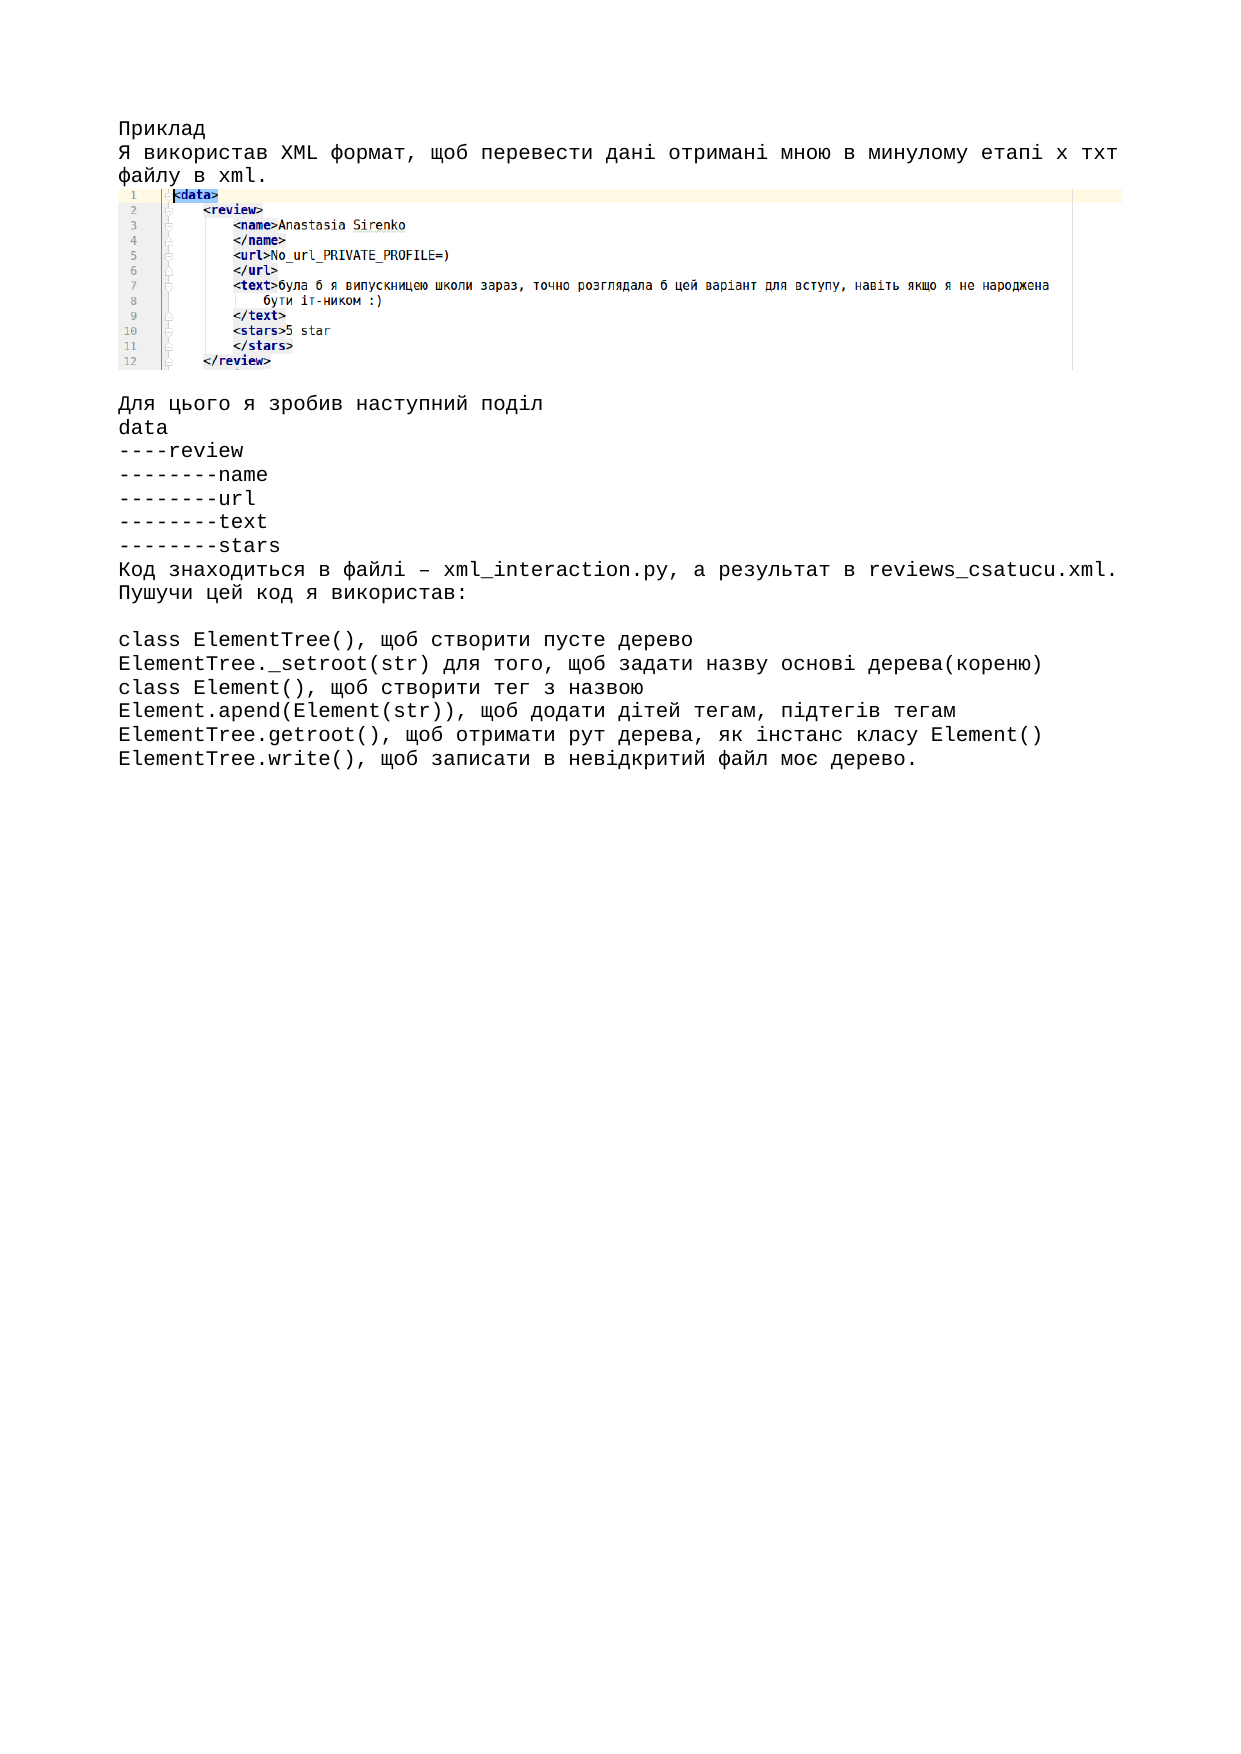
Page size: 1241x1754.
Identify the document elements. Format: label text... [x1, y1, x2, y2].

text Element.apend(Element(str)), щоб додати дітей тегам, підтегів тегам [118, 700, 1122, 724]
text Я використав XML формат, щоб перевести дані отримані мною в минулому етапі х тхт файлу в xml. [118, 142, 1122, 189]
text --------url [118, 488, 1122, 511]
text ----review [118, 440, 1122, 464]
text ElementTree.write(), щоб записати в невідкритий файл моє дерево. [118, 748, 1122, 771]
text class Element(), щоб створити тег з назвою [118, 677, 1122, 700]
text Код знаходиться в файлі – xml_interaction.py, a результат в reviews_csatucu.xml. [118, 558, 1122, 582]
text --------name [118, 464, 1122, 488]
text ElementTree.getroot(), щоб отримати рут дерева, як інстанс класу Element() [118, 724, 1122, 748]
text data [118, 417, 1122, 440]
text ElementTree._setroot(str) для того, щоб задати назву основі дерева(кореню) [118, 653, 1122, 677]
text --------text [118, 511, 1122, 535]
picture [118, 189, 1123, 370]
text class ElementTree(), щоб створити пусте дерево [118, 629, 1122, 653]
text Пушучи цей код я використав: [118, 582, 1122, 606]
text Для цього я зробив наступний поділ [118, 393, 1122, 417]
text --------stars [118, 535, 1122, 558]
text Приклад [118, 118, 1122, 142]
